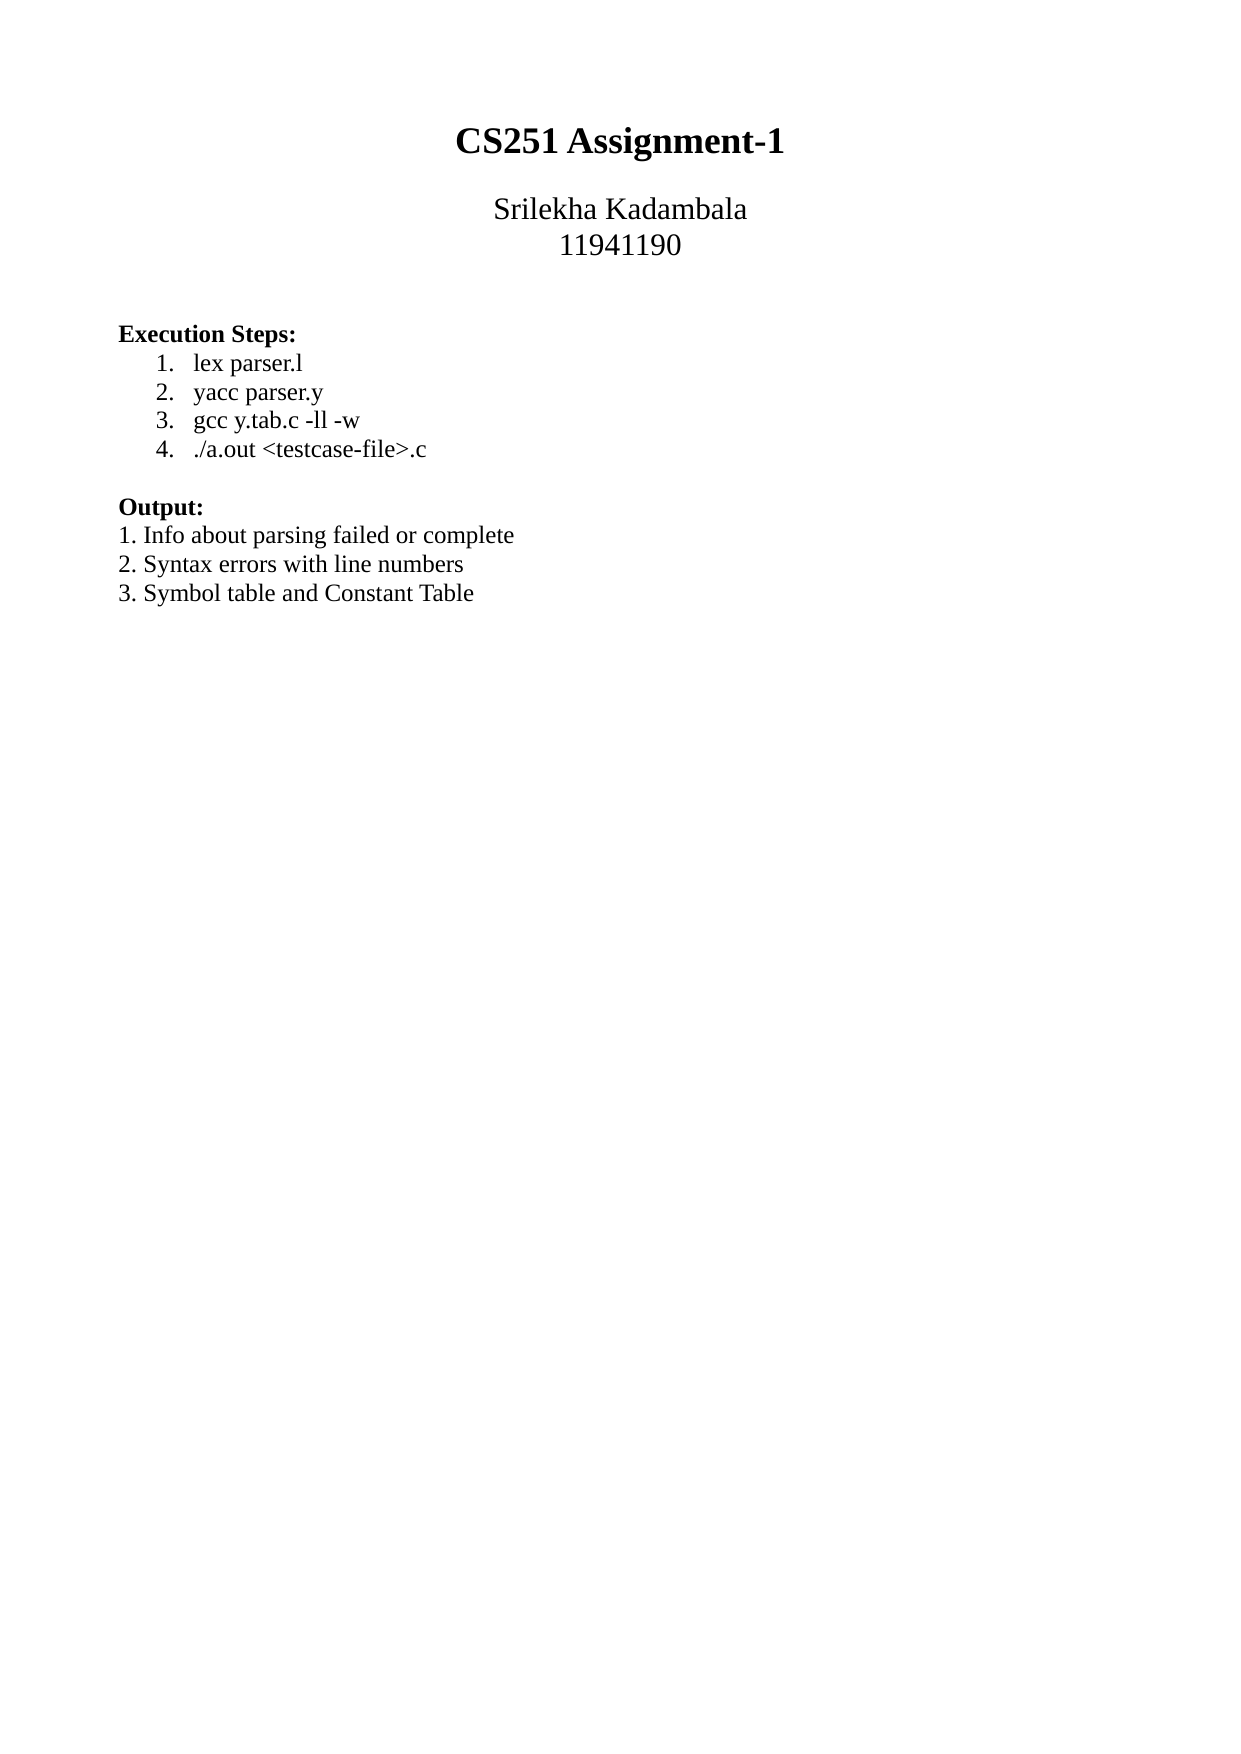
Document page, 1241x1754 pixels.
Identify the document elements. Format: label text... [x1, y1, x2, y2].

list yacc parser.y [156, 377, 1122, 406]
list gcc y.tab.c -ll -w [156, 406, 1122, 434]
text 1. Info about parsing failed or complete [118, 521, 1122, 549]
text CS251 Assignment-1 [118, 118, 1122, 161]
text Srilekha Kadambala [118, 190, 1122, 226]
text Output: [118, 492, 1122, 521]
text 11941190 [118, 226, 1122, 262]
list ./a.out <testcase-file>.c [156, 434, 1122, 463]
list lex parser.l [156, 348, 1122, 377]
text 2. Syntax errors with line numbers [118, 549, 1122, 578]
text Execution Steps: [118, 319, 1122, 348]
text 3. Symbol table and Constant Table [118, 578, 1122, 607]
